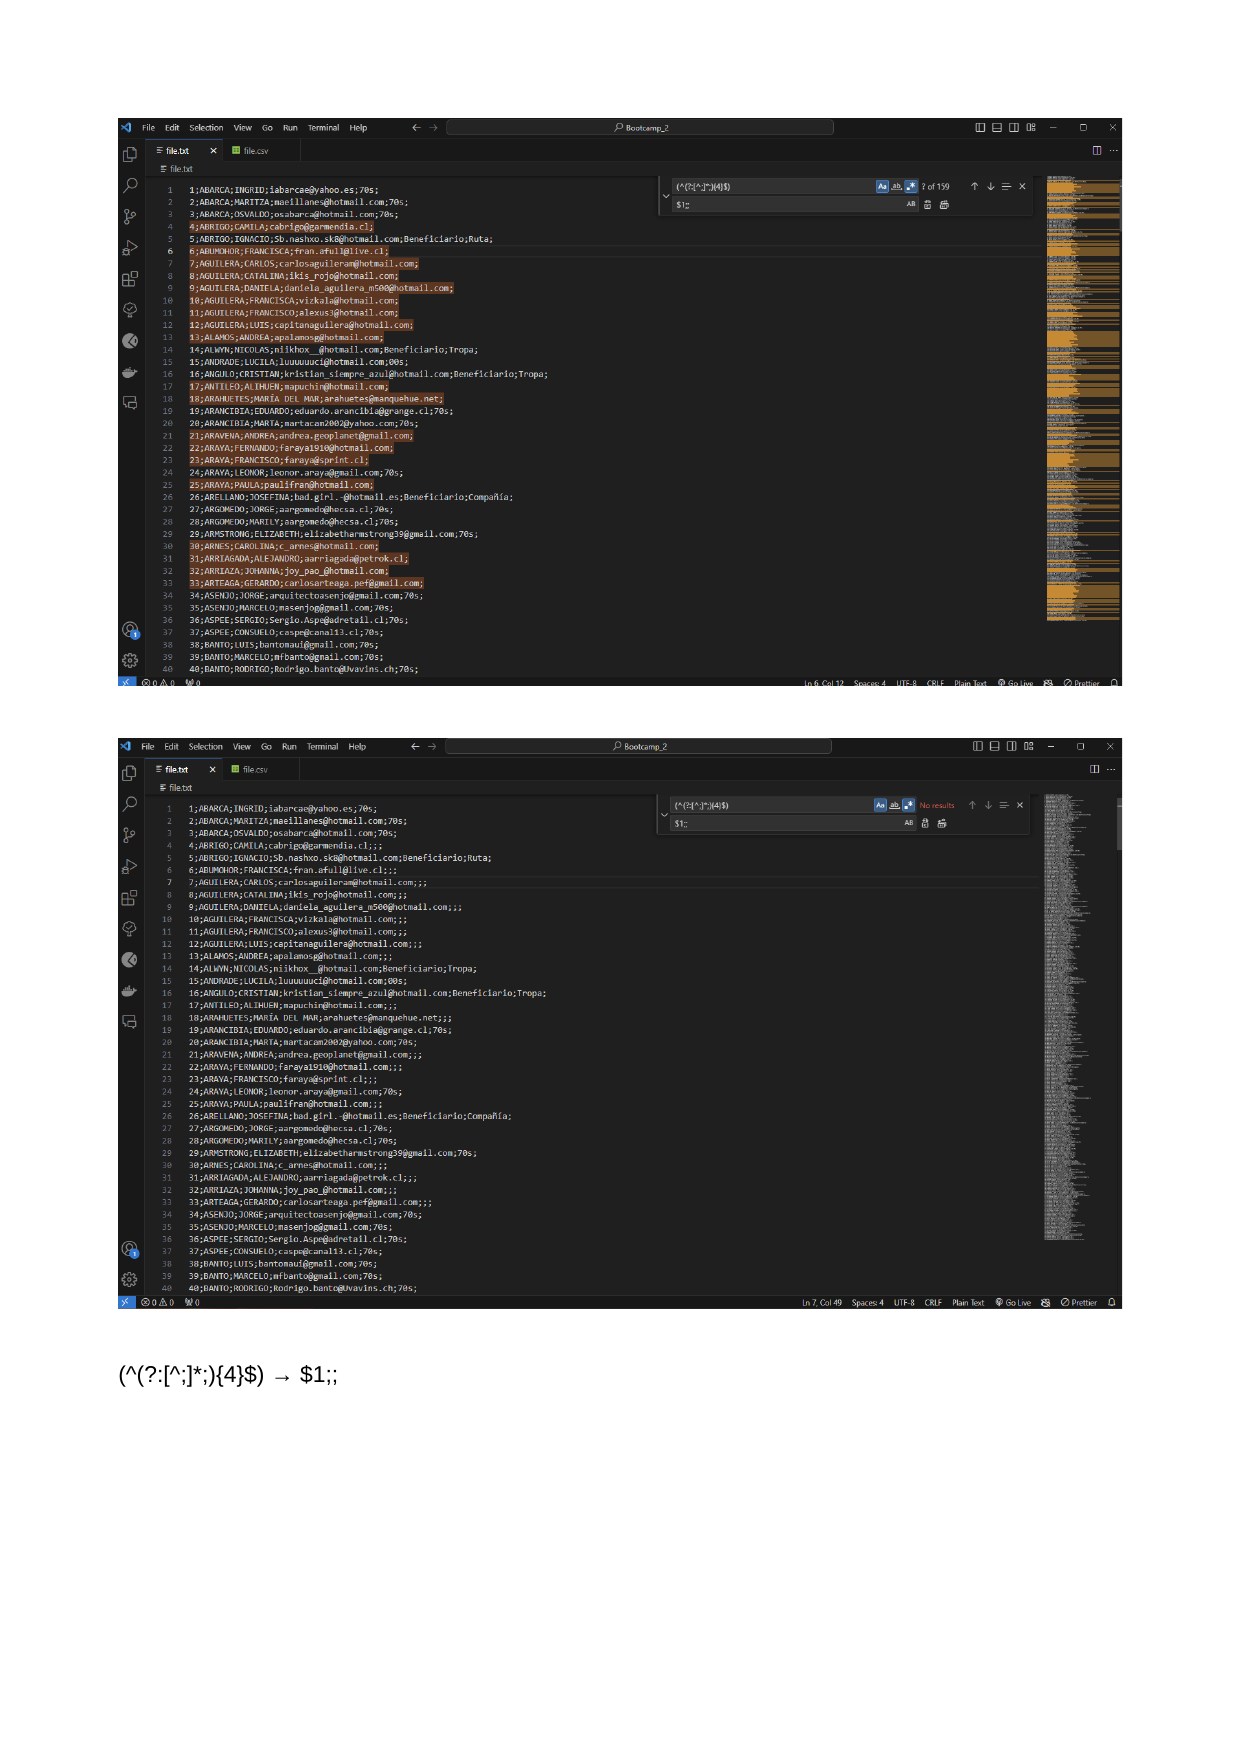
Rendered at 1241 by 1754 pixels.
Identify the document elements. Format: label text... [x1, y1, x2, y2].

picture [118, 118, 1123, 686]
picture [118, 738, 1123, 1309]
text (^(?:[^;]*;){4}$) → $1;; [118, 1361, 1122, 1387]
